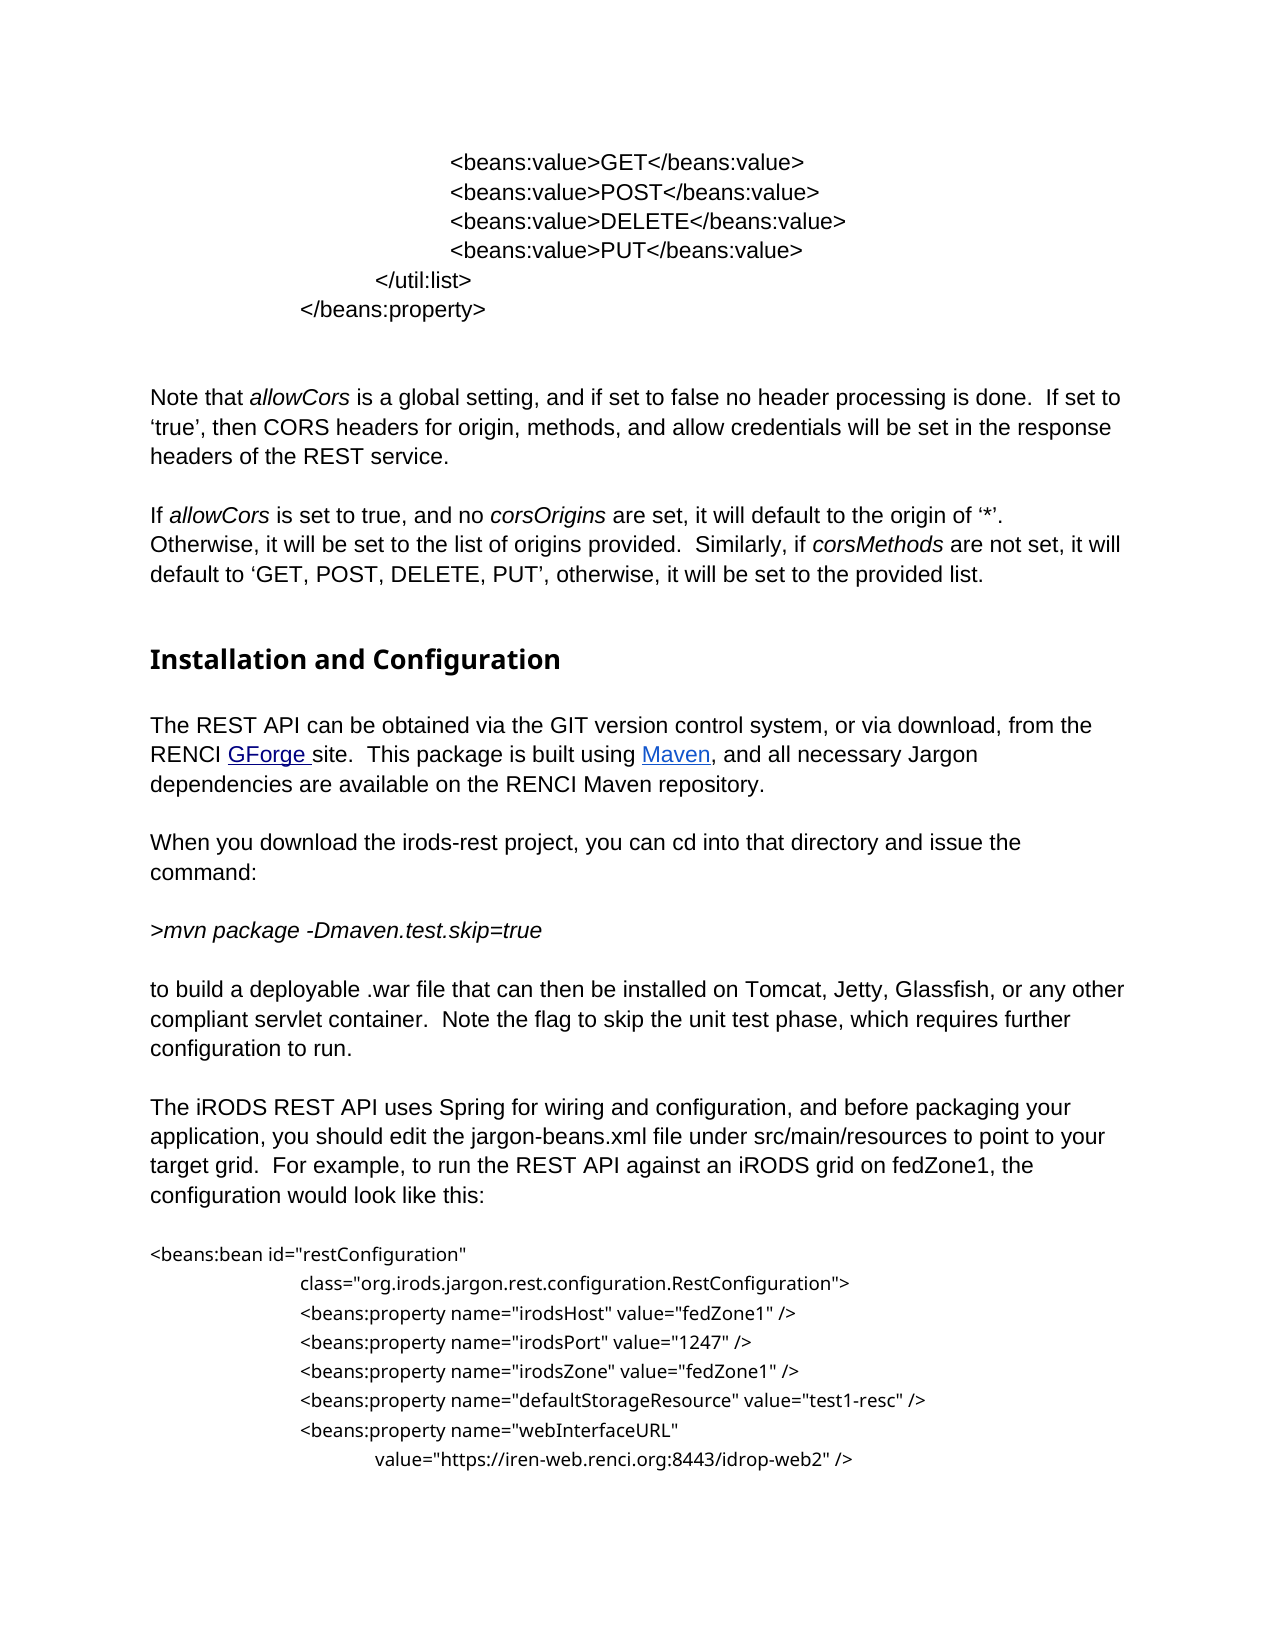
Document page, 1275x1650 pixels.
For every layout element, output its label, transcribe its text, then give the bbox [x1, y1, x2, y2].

text <beans:value>PUT</beans:value> [150, 238, 1125, 264]
text The iRODS REST API uses Spring for wiring and configuration, and before packaging your application, you should edit the jargon-beans.xml file under src/main/resources to point to your target grid. For example, to run the REST API against an iRODS grid on fedZone1, the configuration would look like this: [150, 1094, 1125, 1208]
text <beans:property name="irodsPort" value="1247" /> [150, 1329, 1125, 1355]
text <beans:property name="defaultStorageResource" value="test1-resc" /> [150, 1388, 1125, 1413]
text <beans:bean id="restConfiguration" [150, 1241, 1125, 1267]
text <beans:property name="irodsHost" value="fedZone1" /> [150, 1300, 1125, 1325]
text >mvn package -Dmaven.test.skip=true [150, 918, 1125, 944]
text The REST API can be obtained via the GIT version control system, or via download, from the RENCI GForge site. This package is built using Maven, and all necessary Jargon dependencies are available on the RENCI Maven repository. [150, 713, 1125, 797]
text Note that allowCors is a global setting, and if set to false no header processing is done. If set to ‘true’, then CORS headers for origin, methods, and allow credentials will be set in the response headers of the REST service. [150, 385, 1125, 469]
text value="https://iren-web.renci.org:8443/idrop-web2" /> [150, 1446, 1125, 1472]
text class="org.irods.jargon.rest.configuration.RestConfiguration"> [150, 1271, 1125, 1296]
text If allowCors is set to true, and no corsOrigins are set, it will default to the origin of ‘*’. Otherwise, it will be set to the list of origins provided. Similarly, if corsMethods are not set, it will default to ‘GET, POST, DELETE, PUT’, otherwise, it will be set to the provided list. [150, 502, 1125, 587]
text <beans:value>POST</beans:value> [150, 179, 1125, 205]
subtitle Installation and Configuration [150, 641, 1125, 678]
text <beans:property name="webInterfaceURL" [150, 1417, 1125, 1442]
text When you download the irods-rest project, you can cd into that directory and issue the command: [150, 830, 1125, 885]
text <beans:value>GET</beans:value> [150, 150, 1125, 176]
text <beans:value>DELETE</beans:value> [150, 209, 1125, 234]
text </beans:property> [150, 297, 1125, 322]
text to build a deployable .war file that can then be installed on Tomcat, Jetty, Glassfish, or any other compliant servlet container. Note the flag to skip the unit test phase, which requires further configuration to run. [150, 977, 1125, 1061]
text <beans:property name="irodsZone" value="fedZone1" /> [150, 1358, 1125, 1384]
text </util:list> [150, 267, 1125, 293]
